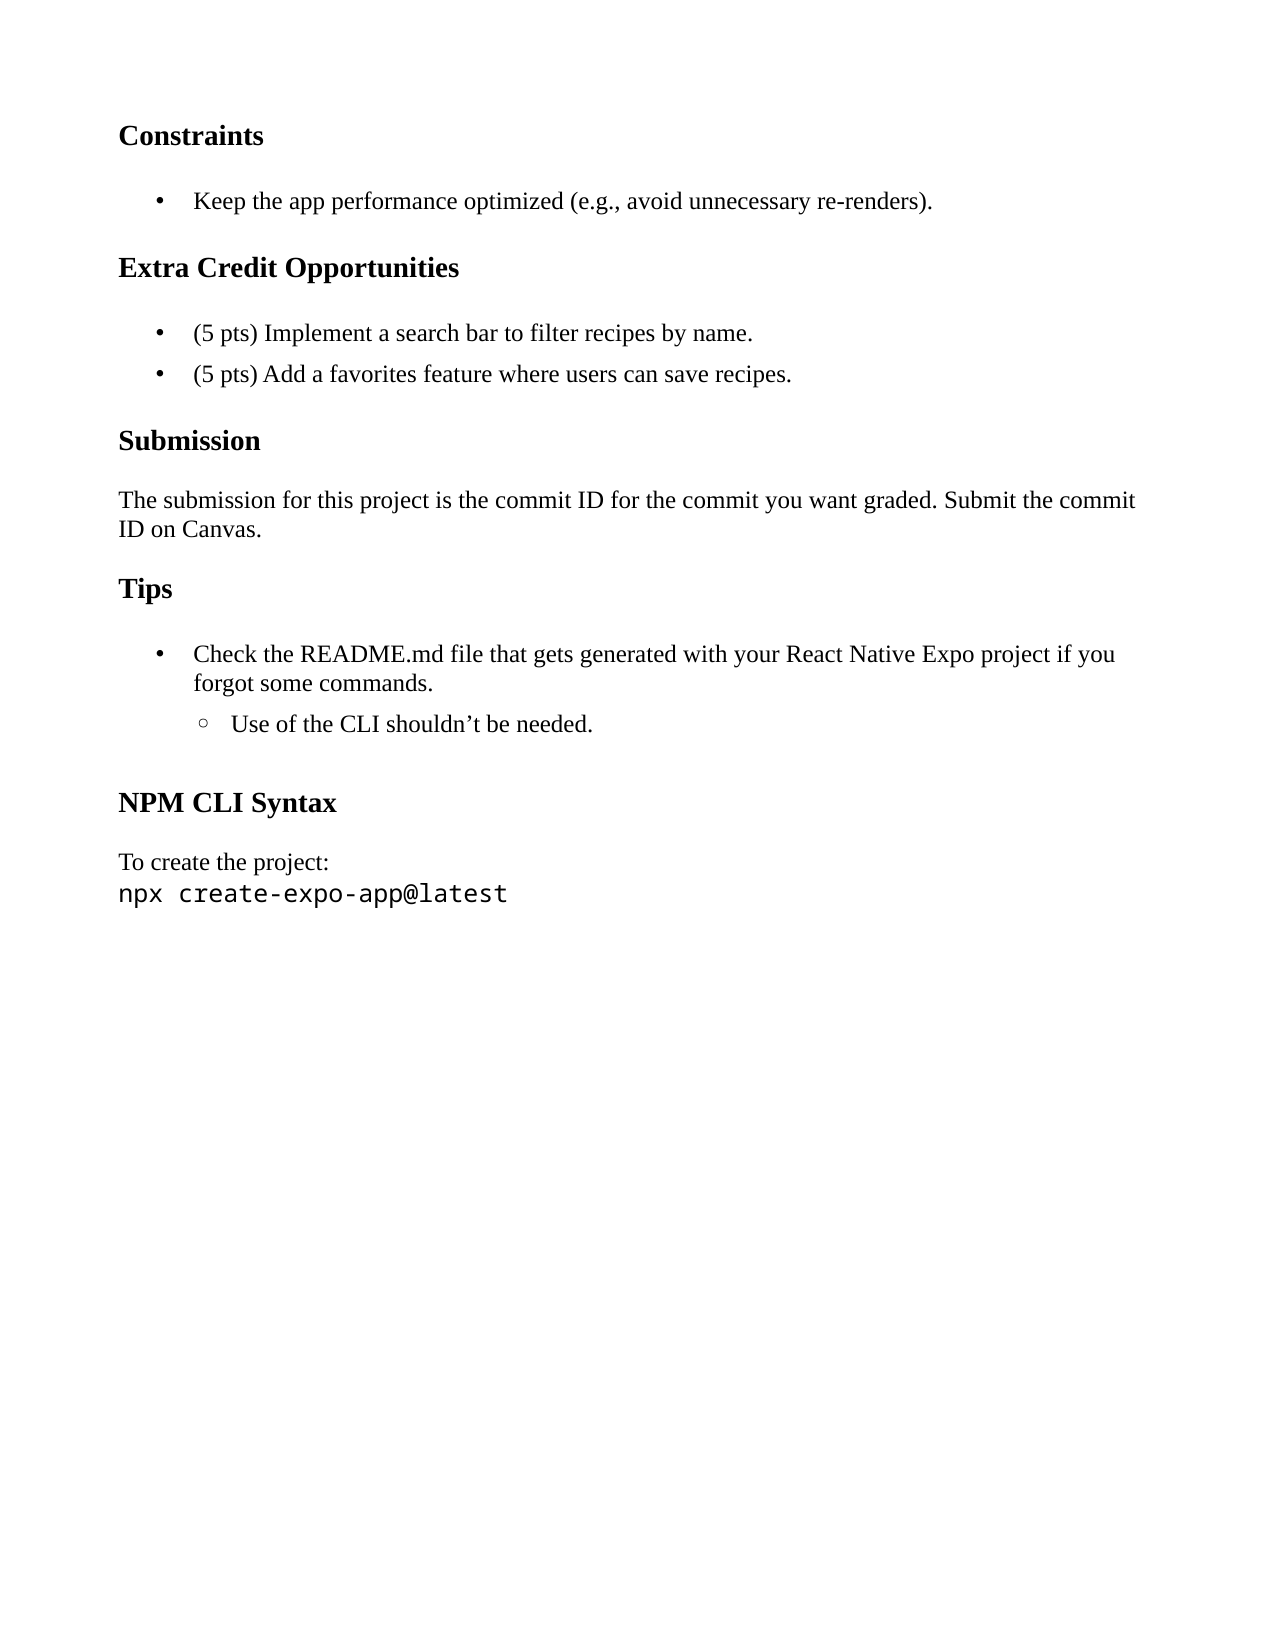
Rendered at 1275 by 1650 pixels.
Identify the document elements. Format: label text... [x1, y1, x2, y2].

list Check the README.md file that gets generated with your React Native Expo project if you forgot some commands. [156, 639, 1157, 697]
list Keep the app performance optimized (e.g., avoid unnecessary re-renders). [156, 186, 1157, 215]
text The submission for this project is the commit ID for the commit you want graded. Submit the commit ID on Canvas. [118, 485, 1157, 542]
list (5 pts) Implement a search bar to filter recipes by name. [156, 318, 1157, 347]
list Use of the CLI shouldn’t be needed. [193, 709, 1157, 738]
text Tips [118, 571, 1157, 605]
text Constraints [118, 118, 1157, 152]
text npx create-expo-app@latest [118, 876, 1157, 910]
text Submission [118, 423, 1157, 456]
text NPM CLI Syntax [118, 785, 1157, 818]
text To create the project: [118, 847, 1157, 876]
text Extra Credit Opportunities [118, 250, 1157, 283]
list (5 pts) Add a favorites feature where users can save recipes. [156, 359, 1157, 388]
